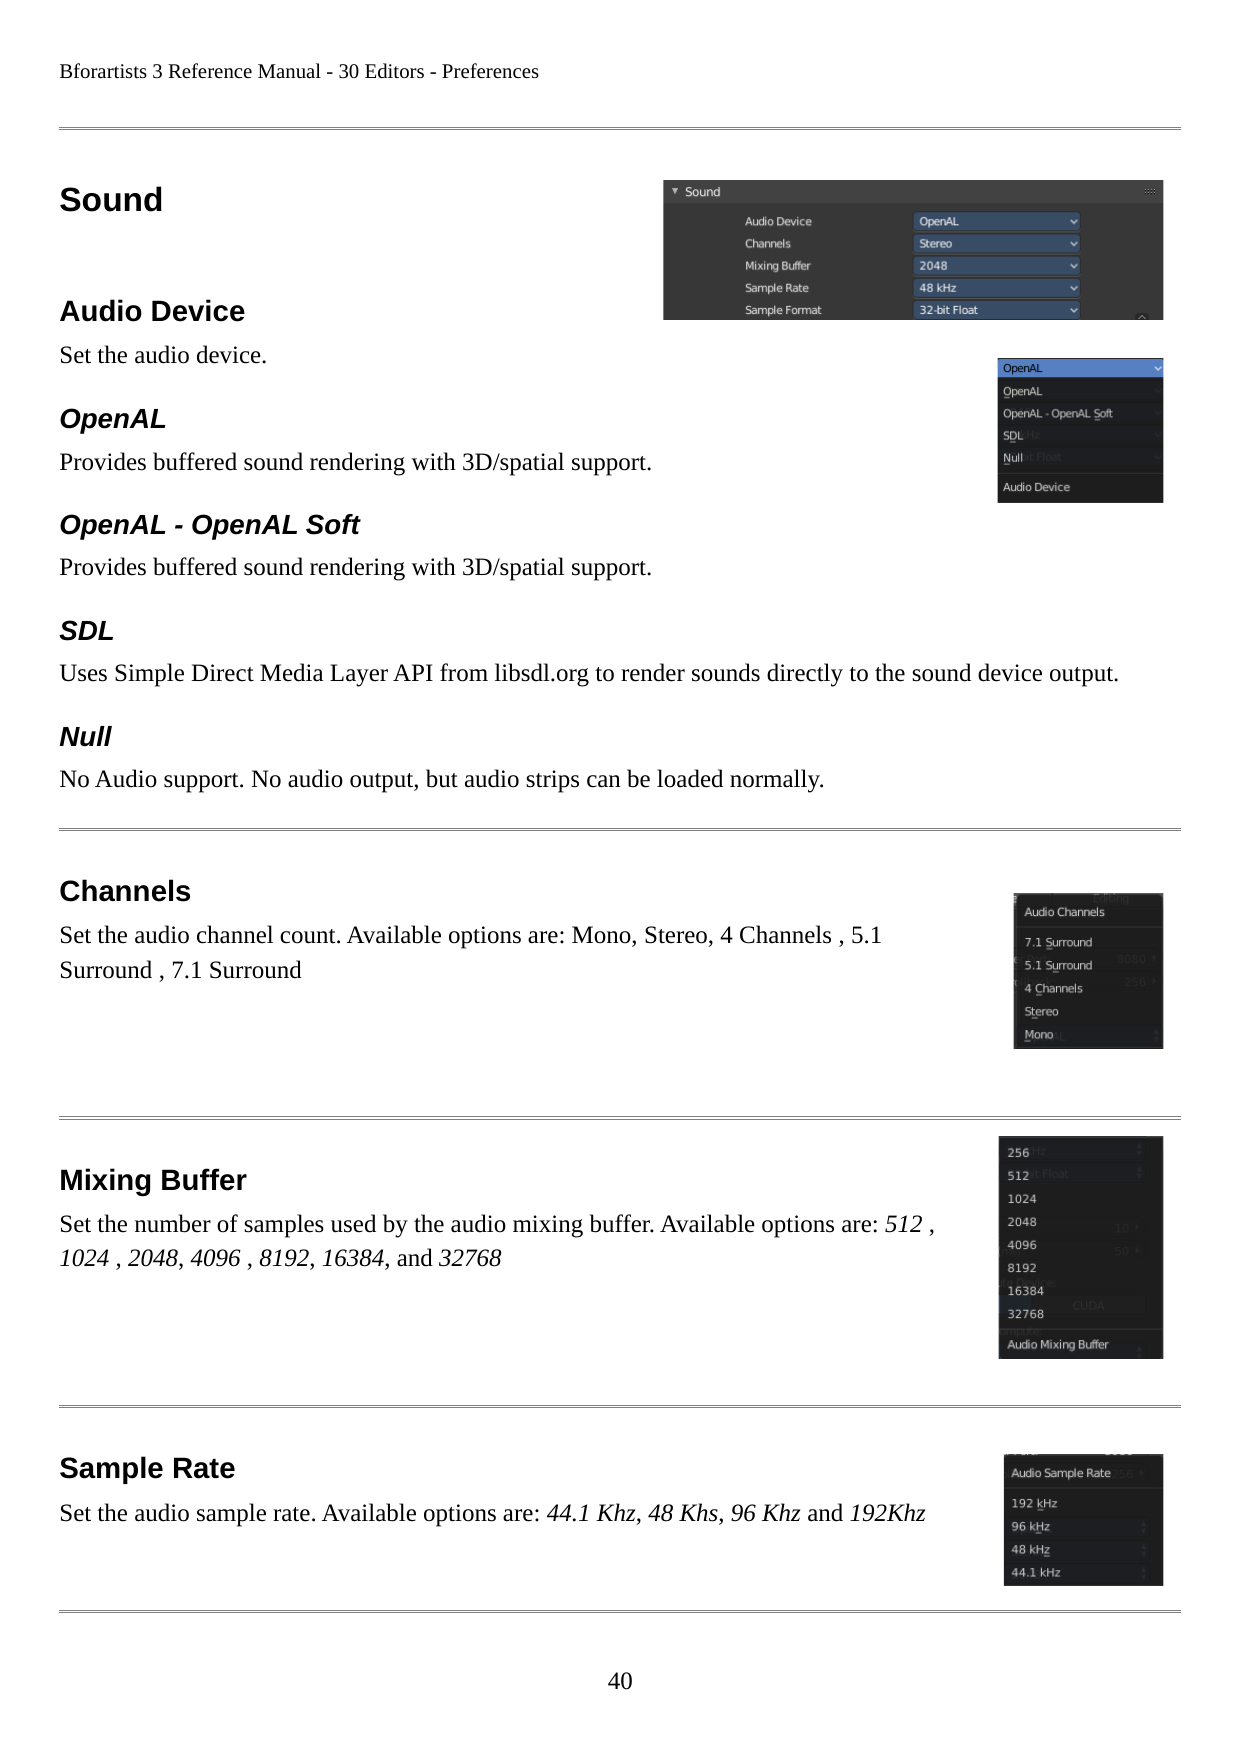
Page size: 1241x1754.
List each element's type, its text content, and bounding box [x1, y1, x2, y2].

picture [1013, 893, 1164, 1049]
picture [663, 180, 1164, 320]
picture [1003, 1454, 1164, 1586]
text Uses Simple Direct Media Layer API from libsdl.org to render sounds directly to the sound device output. [59, 658, 1181, 687]
subtitle Mixing Buffer [59, 1163, 998, 1197]
subtitle [1164, 402, 1181, 434]
subtitle Channels [59, 874, 1181, 908]
subtitle SDL [59, 614, 1181, 646]
text Provides buffered sound rendering with 3D/spatial support. [59, 552, 1181, 581]
text Set the audio sample rate. Available options are: 44.1 Khz, 48 Khs, 96 Khz and 192Khz [59, 1498, 1003, 1526]
subtitle [1164, 1163, 1181, 1197]
subtitle OpenAL - OpenAL Soft [59, 508, 1181, 540]
text No Audio support. No audio output, but audio strips can be loaded normally. [59, 764, 1181, 793]
text Set the number of samples used by the audio mixing buffer. Available options are: 512 , 1024 , 2048, 4096 , 8192, 16384, and 32768 [59, 1209, 998, 1272]
subtitle Sample Rate [59, 1451, 1181, 1485]
picture [998, 1136, 1164, 1359]
subtitle Null [59, 720, 1181, 752]
text Set the audio channel count. Available options are: Mono, Stereo, 4 Channels , 5.1 Surround , 7.1 Surround [59, 920, 1013, 984]
text Provides buffered sound rendering with 3D/spatial support. [59, 447, 997, 475]
subtitle OpenAL [59, 402, 997, 434]
picture [997, 358, 1164, 503]
subtitle Audio Device [59, 294, 1181, 328]
text Set the audio device. [59, 341, 1181, 369]
subtitle Sound [59, 179, 1181, 218]
